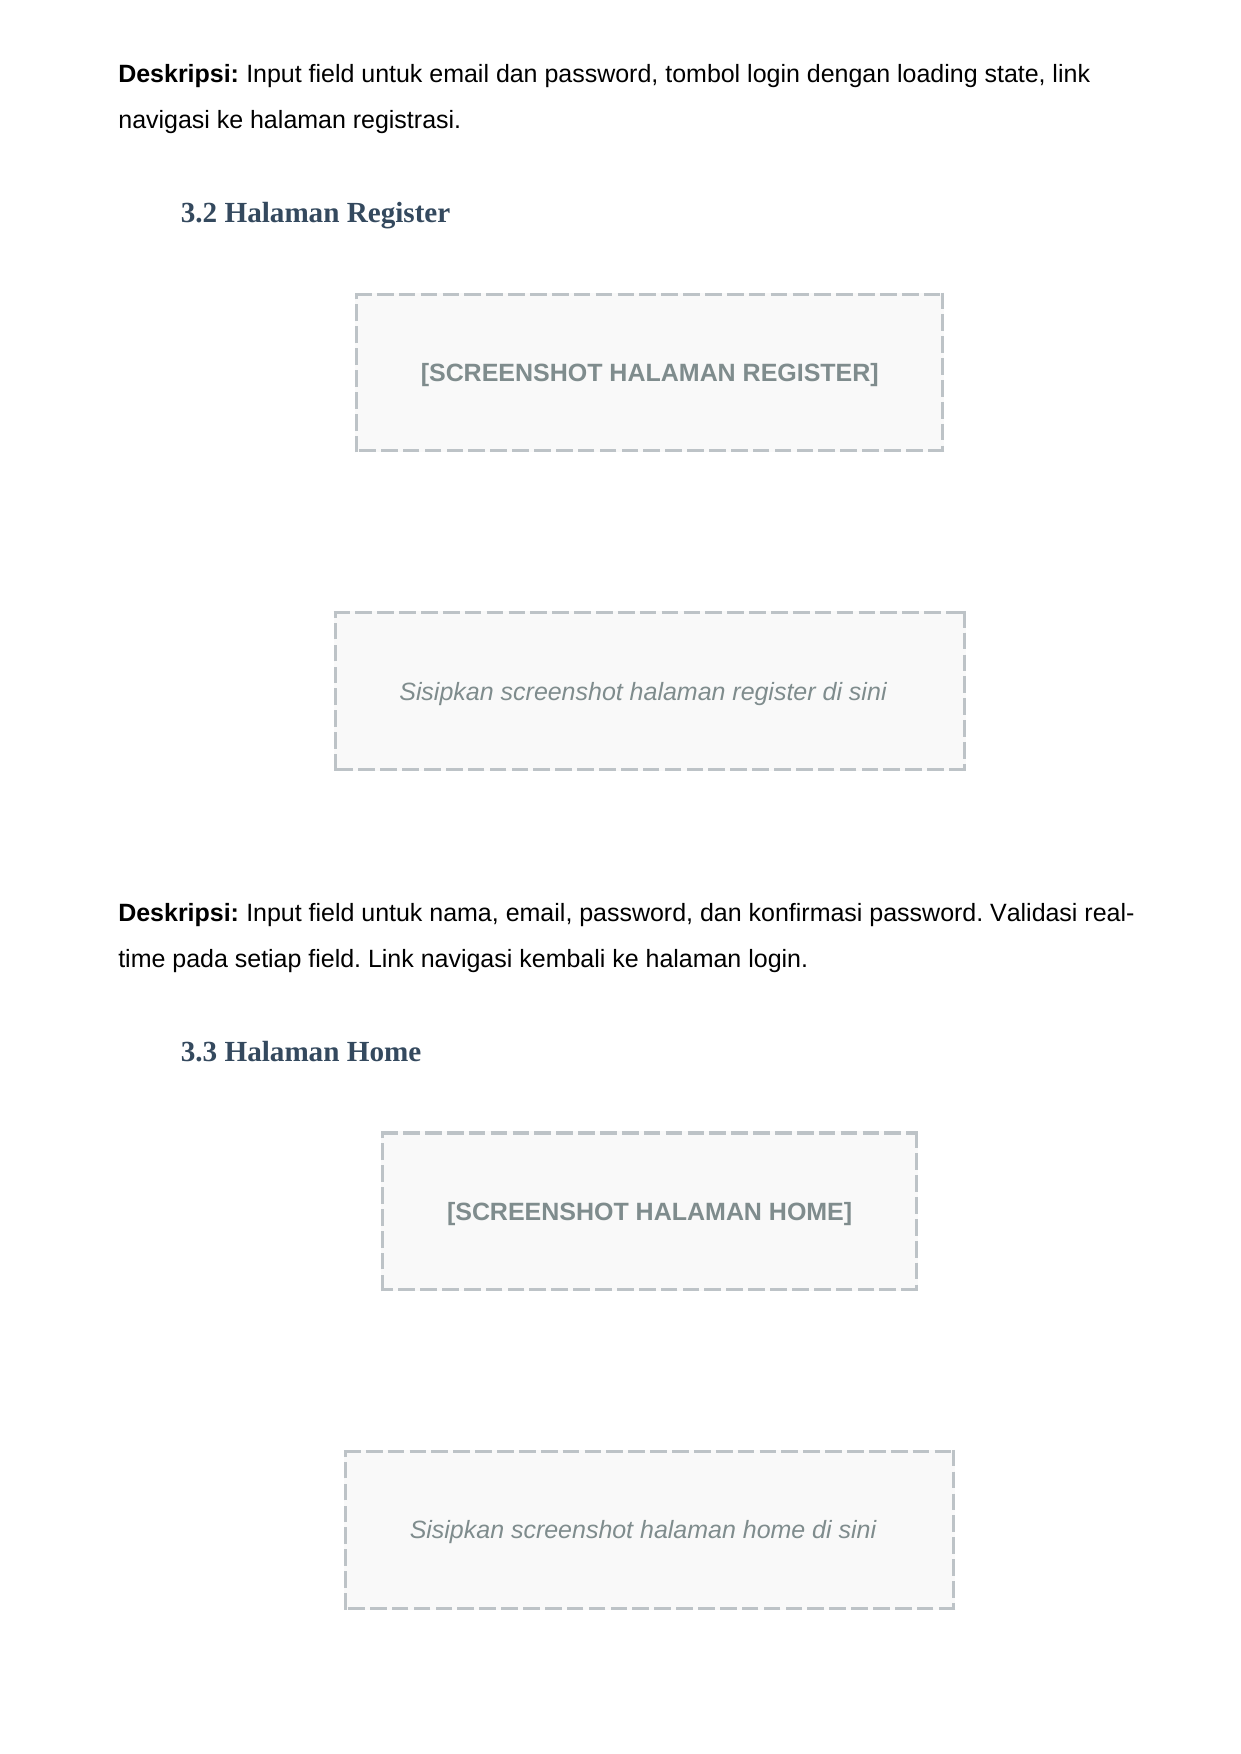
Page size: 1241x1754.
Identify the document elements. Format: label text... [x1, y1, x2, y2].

text Deskripsi: Input field untuk email dan password, tombol login dengan loading state, link navigasi ke halaman registrasi. [118, 59, 1181, 134]
text [SCREENSHOT HALAMAN REGISTER] [149, 292, 1150, 452]
subtitle 3.2 Halaman Register [181, 195, 1119, 228]
subtitle 3.3 Halaman Home [181, 1034, 1119, 1067]
text Sisipkan screenshot halaman home di sini [149, 1450, 1150, 1610]
text Sisipkan screenshot halaman register di sini [149, 611, 1150, 771]
text [SCREENSHOT HALAMAN HOME] [149, 1131, 1150, 1291]
text Deskripsi: Input field untuk nama, email, password, dan konfirmasi password. Validasi real-time pada setiap field. Link navigasi kembali ke halaman login. [118, 898, 1181, 973]
